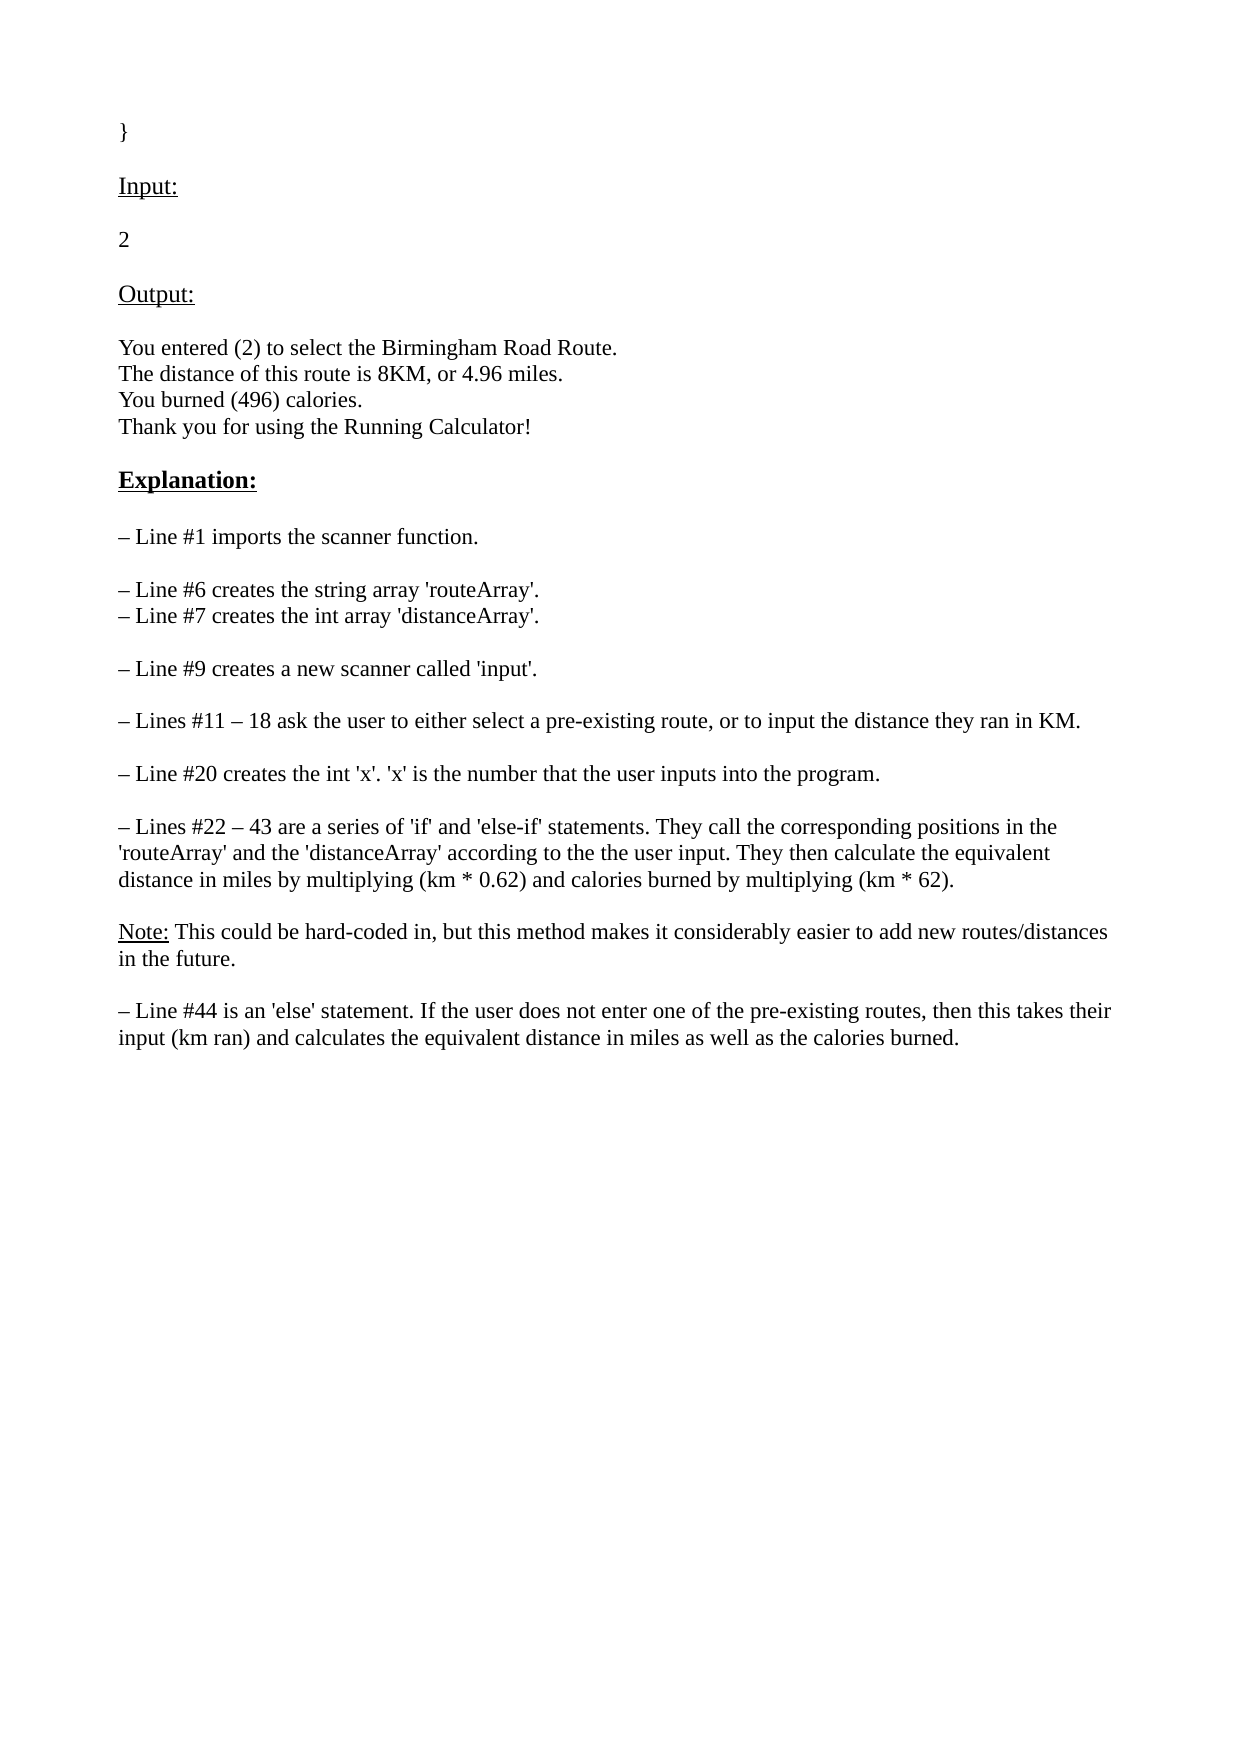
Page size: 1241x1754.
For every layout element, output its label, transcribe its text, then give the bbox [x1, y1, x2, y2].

text Note: This could be hard-coded in, but this method makes it considerably easier to add new routes/distances in the future. [118, 918, 1122, 971]
text – Line #20 creates the int 'x'. 'x' is the number that the user inputs into the program. [118, 760, 1122, 787]
text Output: [118, 279, 1122, 307]
text You entered (2) to select the Birmingham Road Route. [118, 334, 1122, 360]
text – Lines #22 – 43 are a series of 'if' and 'else-if' statements. They call the corresponding positions in the 'routeArray' and the 'distanceArray' according to the the user input. They then calculate the equivalent distance in miles by multiplying (km * 0.62) and calories burned by multiplying (km * 62). [118, 813, 1122, 892]
text You burned (496) calories. [118, 386, 1122, 413]
text – Line #9 creates a new scanner called 'input'. [118, 655, 1122, 681]
text – Line #6 creates the string array 'routeArray'. [118, 576, 1122, 602]
text 2 [118, 226, 1122, 252]
text } [118, 118, 1122, 144]
text – Line #1 imports the scanner function. [118, 523, 1122, 549]
text – Line #44 is an 'else' statement. If the user does not enter one of the pre-existing routes, then this takes their input (km ran) and calculates the equivalent distance in miles as well as the calories burned. [118, 997, 1122, 1050]
text The distance of this route is 8KM, or 4.96 miles. [118, 360, 1122, 386]
text – Lines #11 – 18 ask the user to either select a pre-existing route, or to input the distance they ran in KM. [118, 707, 1122, 734]
text Input: [118, 171, 1122, 199]
text Explanation: [118, 466, 1122, 494]
text Thank you for using the Running Calculator! [118, 413, 1122, 439]
text – Line #7 creates the int array 'distanceArray'. [118, 602, 1122, 628]
